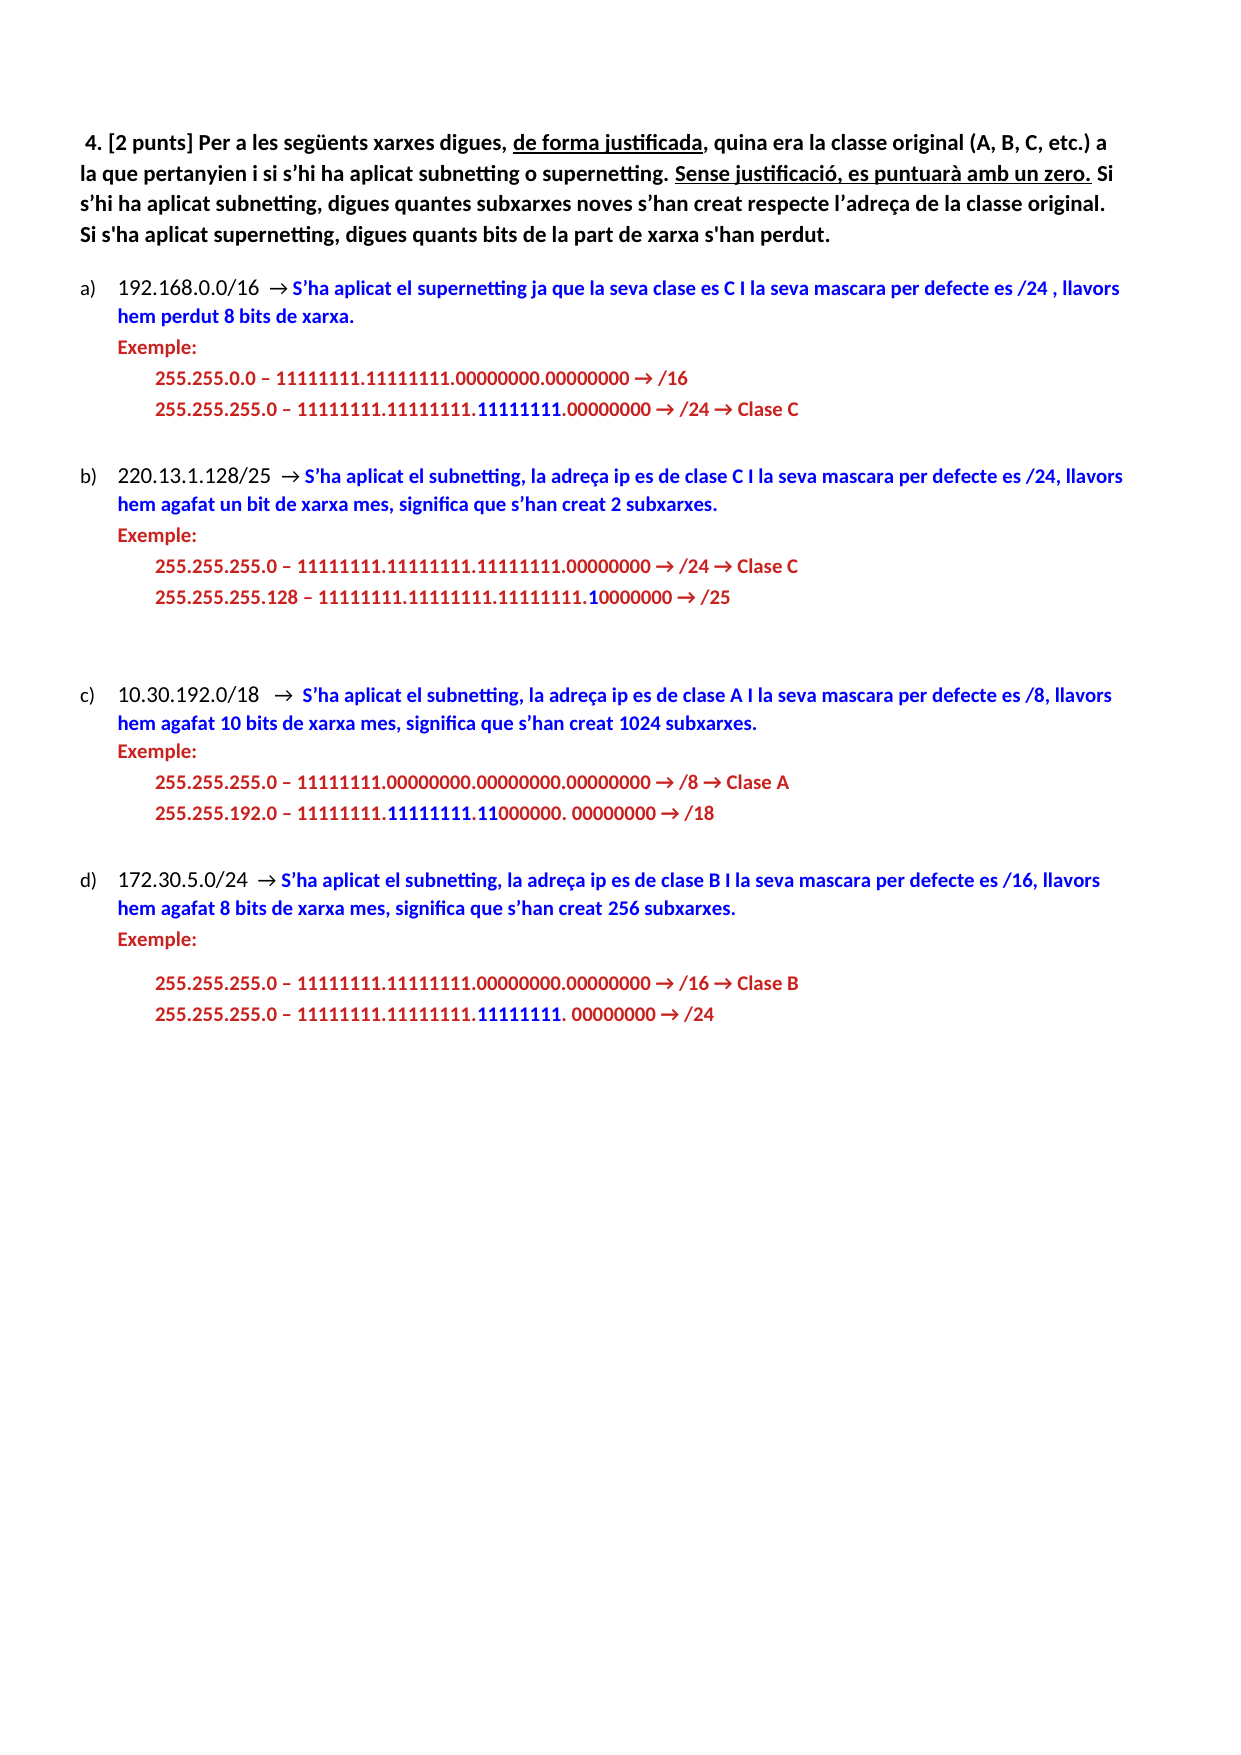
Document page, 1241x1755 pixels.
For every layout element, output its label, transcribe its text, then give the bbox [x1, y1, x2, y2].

list 4. [2 punts] Per a les següents xarxes digues, de forma justificada, quina era la classe original (A, B, C, etc.) a la que pertanyien i si s’hi ha aplicat subnetting o supernetting. Sense justificació, es puntuarà amb un zero. Si s’hi ha aplicat subnetting, digues quantes subxarxes noves s’han creat respecte l’adreça de la classe original. Si s'ha aplicat supernetting, digues quants bits de la part de xarxa s'han perdut. [80, 128, 1128, 248]
list 255.255.255.0 – 11111111.00000000.00000000.00000000 → /8 → Clase A [80, 769, 1128, 794]
list 255.255.0.0 – 11111111.11111111.00000000.00000000 → /16 [80, 365, 1128, 391]
list 172.30.5.0/24 → S’ha aplicat el subnetting, la adreça ip es de clase B I la seva mascara per defecte es /16, llavors hem agafat 8 bits de xarxa mes, significa que s’han creat 256 subxarxes. [80, 865, 1128, 921]
list 255.255.255.0 – 11111111.11111111.11111111.00000000 → /24 → Clase C [80, 396, 1128, 422]
list Exemple: [80, 522, 1128, 548]
list 255.255.255.0 – 11111111.11111111.00000000.00000000 → /16 → Clase B [80, 970, 1128, 996]
list 255.255.255.0 – 11111111.11111111.11111111. 00000000 → /24 [80, 1001, 1128, 1026]
list 192.168.0.0/16 → S’ha aplicat el supernetting ja que la seva clase es C I la seva mascara per defecte es /24 , llavors hem perdut 8 bits de xarxa. [80, 273, 1128, 329]
list 255.255.255.128 – 11111111.11111111.11111111.10000000 → /25 [80, 584, 1128, 609]
list 255.255.192.0 – 11111111.11111111.11000000. 00000000 → /18 [80, 800, 1128, 826]
list 10.30.192.0/18 → S’ha aplicat el subnetting, la adreça ip es de clase A I la seva mascara per defecte es /8, llavors hem agafat 10 bits de xarxa mes, significa que s’han creat 1024 subxarxes. Exemple: [80, 680, 1128, 764]
list Exemple: [80, 334, 1128, 360]
list 220.13.1.128/25 → S’ha aplicat el subnetting, la adreça ip es de clase C I la seva mascara per defecte es /24, llavors hem agafat un bit de xarxa mes, significa que s’han creat 2 subxarxes. [80, 461, 1128, 517]
list 255.255.255.0 – 11111111.11111111.11111111.00000000 → /24 → Clase C [80, 553, 1128, 579]
list Exemple: [80, 926, 1128, 952]
